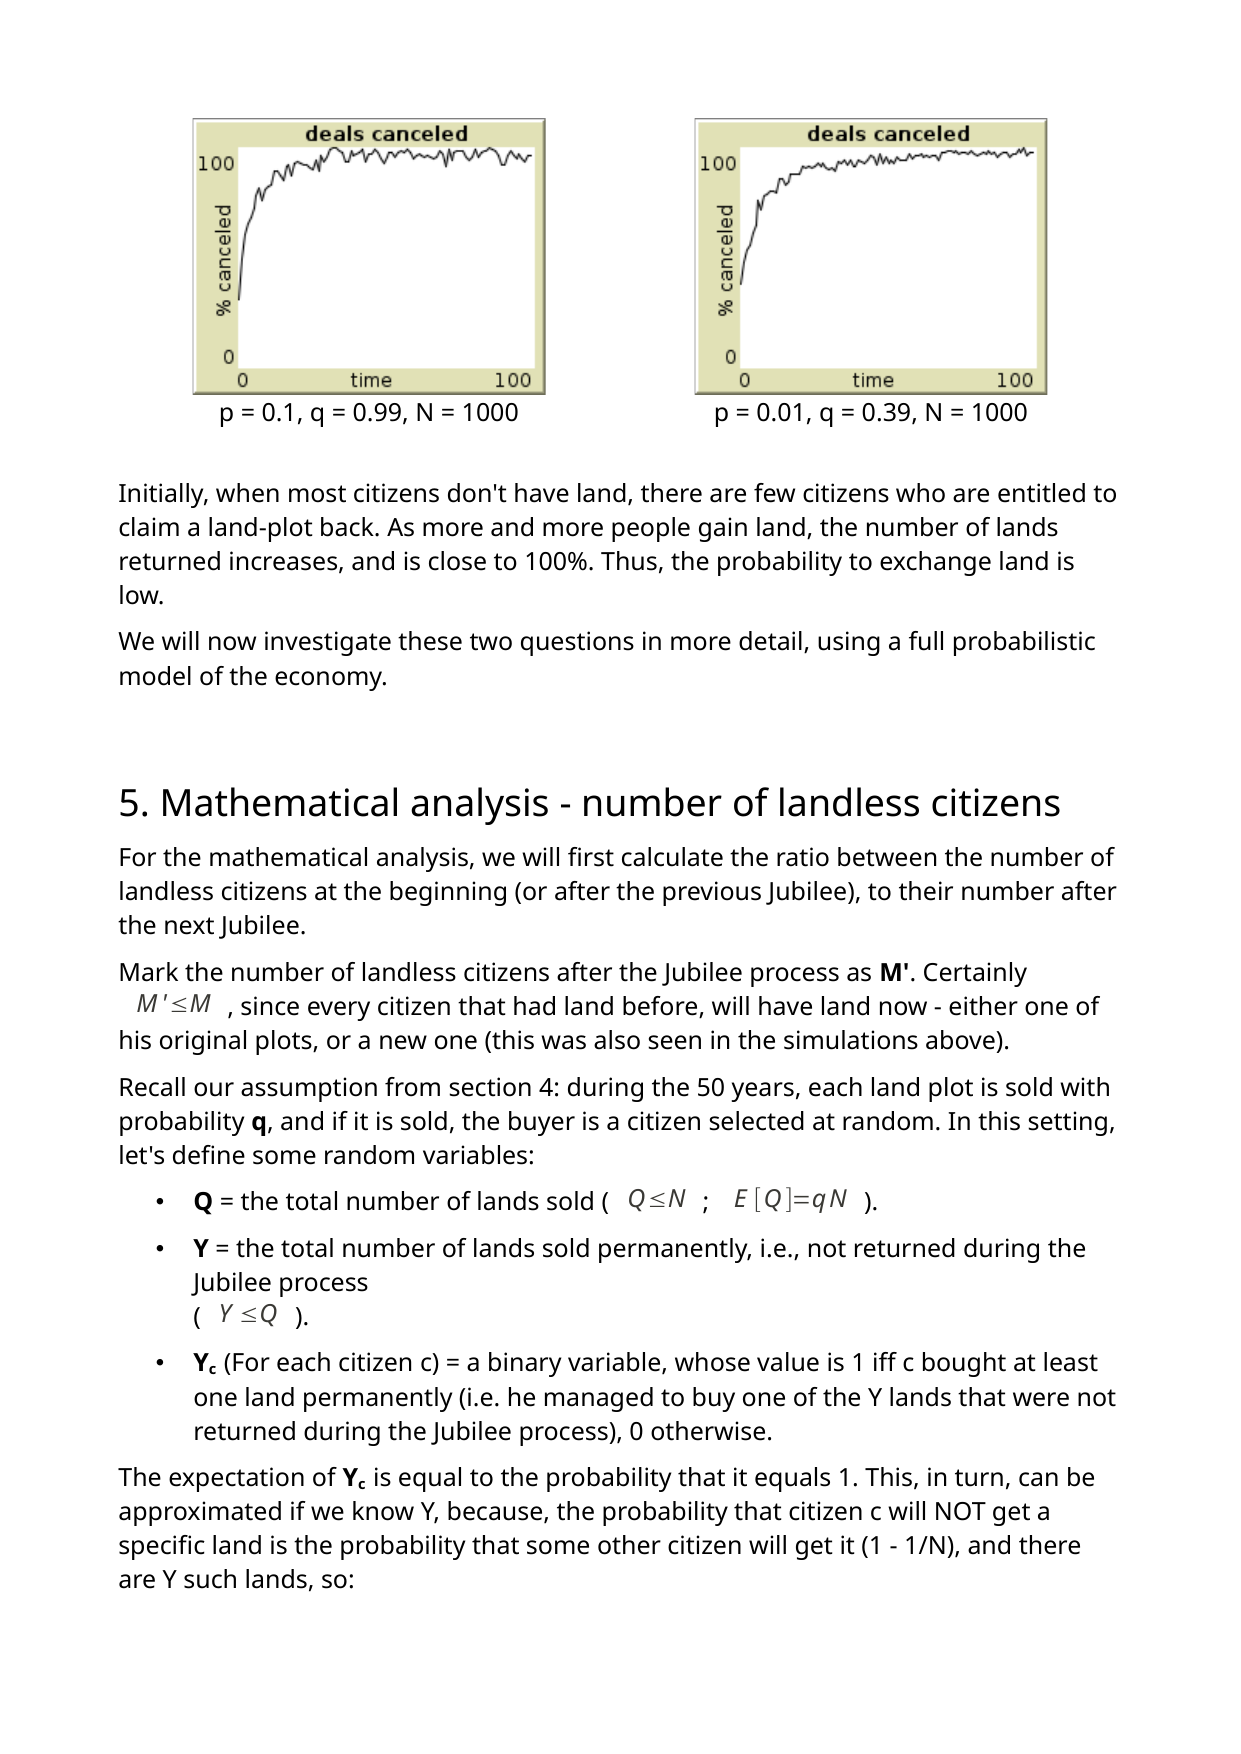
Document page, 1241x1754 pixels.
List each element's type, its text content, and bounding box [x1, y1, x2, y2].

text We will now investigate these two questions in more detail, using a full probabilistic model of the economy. [118, 624, 1122, 692]
picture [694, 118, 1048, 395]
text Mark the number of landless citizens after the Jubilee process as M'. Certainly , since every citizen that had land before, will have land now - either one of his original plots, or a new one (this was also seen in the simulations above). [118, 954, 1122, 1057]
text The expectation of Yc is equal to the probability that it equals 1. This, in turn, can be approximated if we know Y, because, the probability that citizen c will NOT get a specific land is the probability that some other citizen will get it (1 - 1/N), and there are Y such lands, so: [118, 1460, 1122, 1596]
subtitle 5. Mathematical analysis - number of landless citizens [118, 776, 1122, 827]
table_header p = 0.01, q = 0.39, N = 1000 [620, 118, 1122, 429]
list Q = the total number of lands sold (; ). [156, 1184, 1122, 1218]
text For the mathematical analysis, we will first calculate the ratio between the number of landless citizens at the beginning (or after the previous Jubilee), to their number after the next Jubilee. [118, 840, 1122, 942]
text Initially, when most citizens don't have land, there are few citizens who are entitled to claim a land-plot back. As more and more people gain land, the number of lands returned increases, and is close to 100%. Thus, the probability to exchange land is low. [118, 475, 1122, 612]
text Recall our assumption from section 4: during the 50 years, each land plot is sold with probability q, and if it is sold, the buyer is a citizen selected at random. In this setting, let's define some random variables: [118, 1069, 1122, 1171]
picture [192, 118, 546, 395]
list Yc (For each citizen c) = a binary variable, whose value is 1 iff c bought at least one land permanently (i.e. he managed to buy one of the Y lands that were not returned during the Jubilee process), 0 otherwise. [156, 1345, 1122, 1447]
table_header p = 0.1, q = 0.99, N = 1000 [118, 118, 620, 429]
list Y = the total number of lands sold permanently, i.e., not returned during the Jubilee process (). [156, 1230, 1122, 1333]
